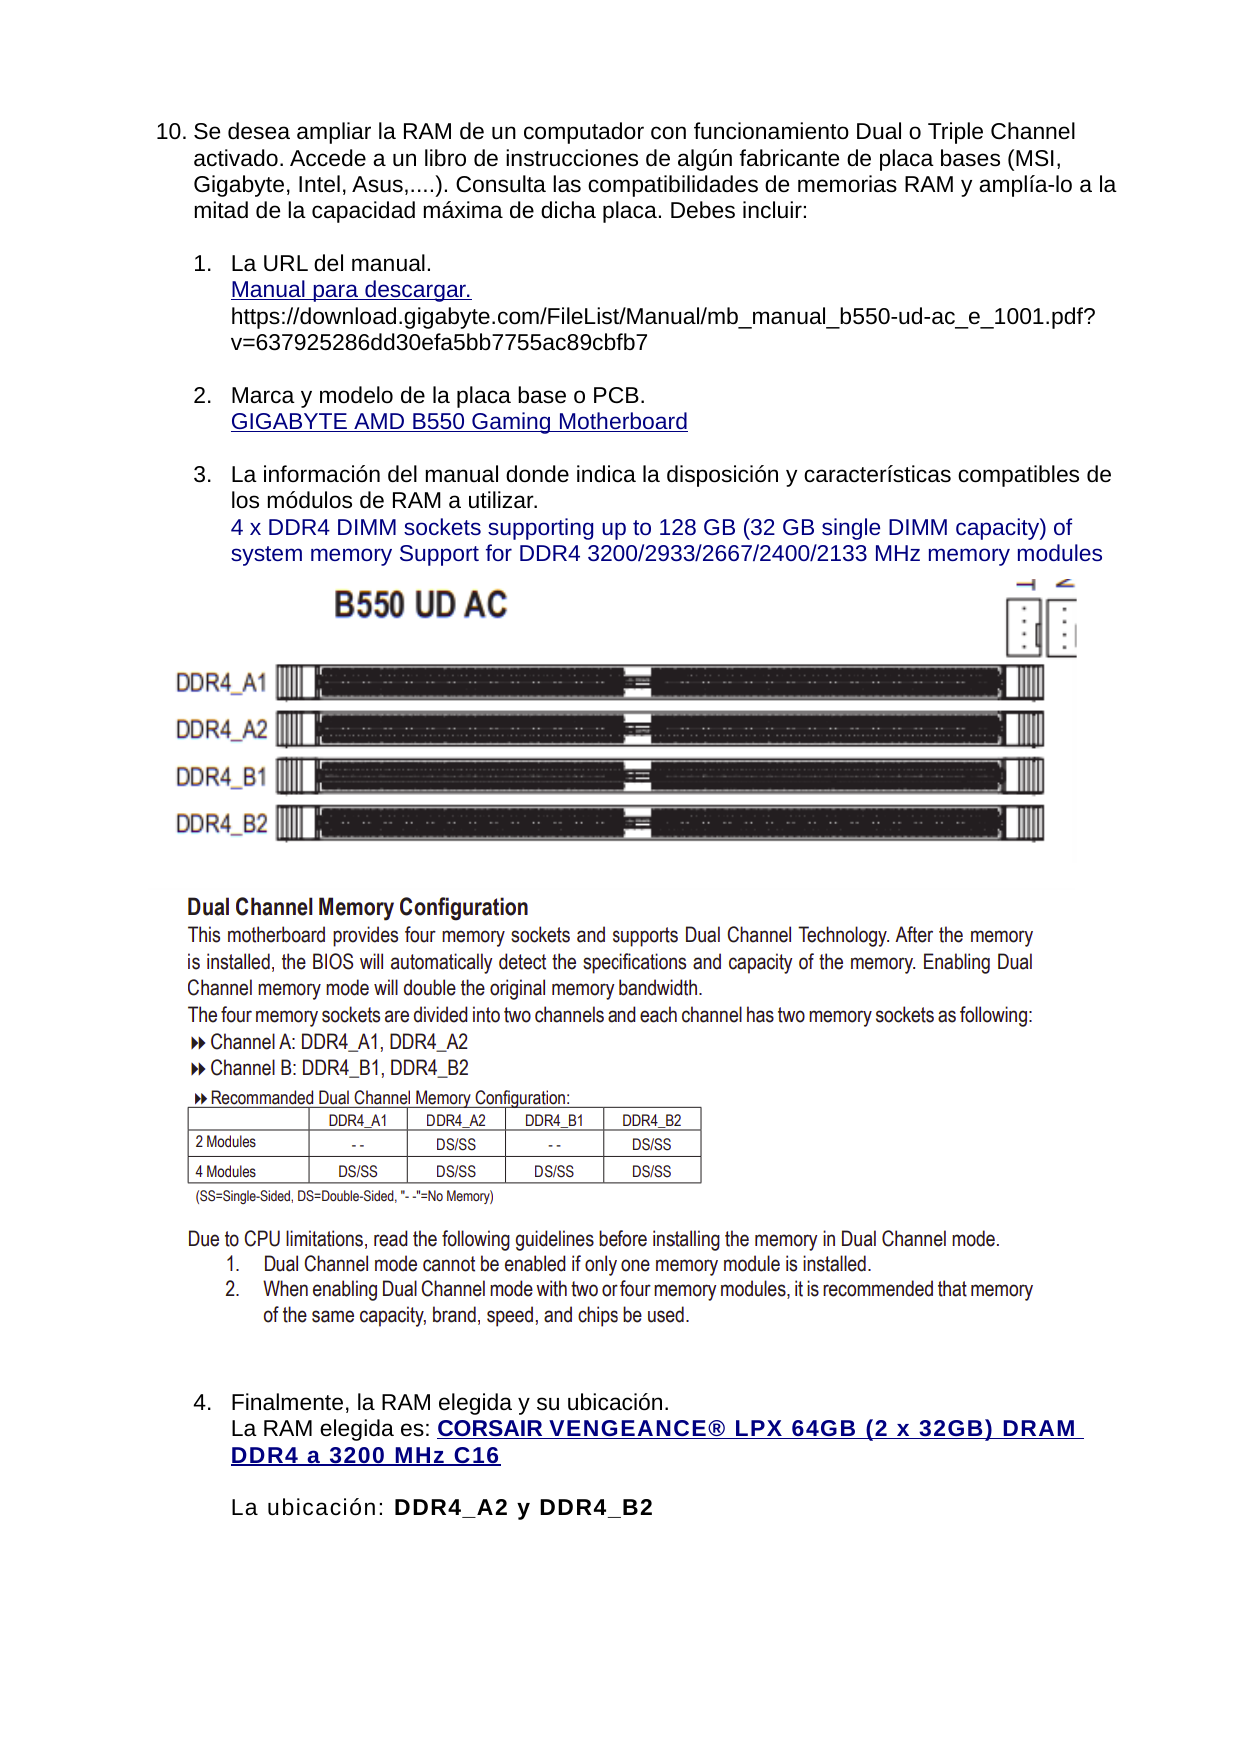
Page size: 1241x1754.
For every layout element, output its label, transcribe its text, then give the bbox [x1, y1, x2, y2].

picture [147, 579, 1077, 863]
list Finalmente, la RAM elegida y su ubicación. [193, 1389, 1122, 1415]
list Se desea ampliar la RAM de un computador con funcionamiento Dual o Triple Channel activado. Accede a un libro de instrucciones de algún fabricante de placa bases (MSI, Gigabyte, Intel, Asus,....). Consulta las compatibilidades de memorias RAM y amplía-lo a la mitad de la capacidad máxima de dicha placa. Debes incluir: [156, 118, 1122, 250]
list La ubicación: DDR4_A2 y DDR4_B2 [193, 1494, 1122, 1521]
list Marca y modelo de la placa base o PCB. GIGABYTE AMD B550 Gaming Motherboard [193, 382, 1122, 461]
list La RAM elegida es: CORSAIR VENGEANCE® LPX 64GB (2 x 32GB) DRAM DDR4 a 3200 MHz C16 [193, 1415, 1122, 1468]
list La URL del manual. Manual para descargar. [193, 250, 1122, 303]
picture [147, 888, 1075, 1337]
list https://download.gigabyte.com/FileList/Manual/mb_manual_b550-ud-ac_e_1001.pdf?v=637925286dd30efa5bb7755ac89cbfb7 [193, 303, 1122, 382]
list 4 x DDR4 DIMM sockets supporting up to 128 GB (32 GB single DIMM capacity) of system memory Support for DDR4 3200/2933/2667/2400/2133 MHz memory modules [193, 513, 1122, 566]
list La información del manual donde indica la disposición y características compatibles de los módulos de RAM a utilizar. [193, 461, 1122, 513]
